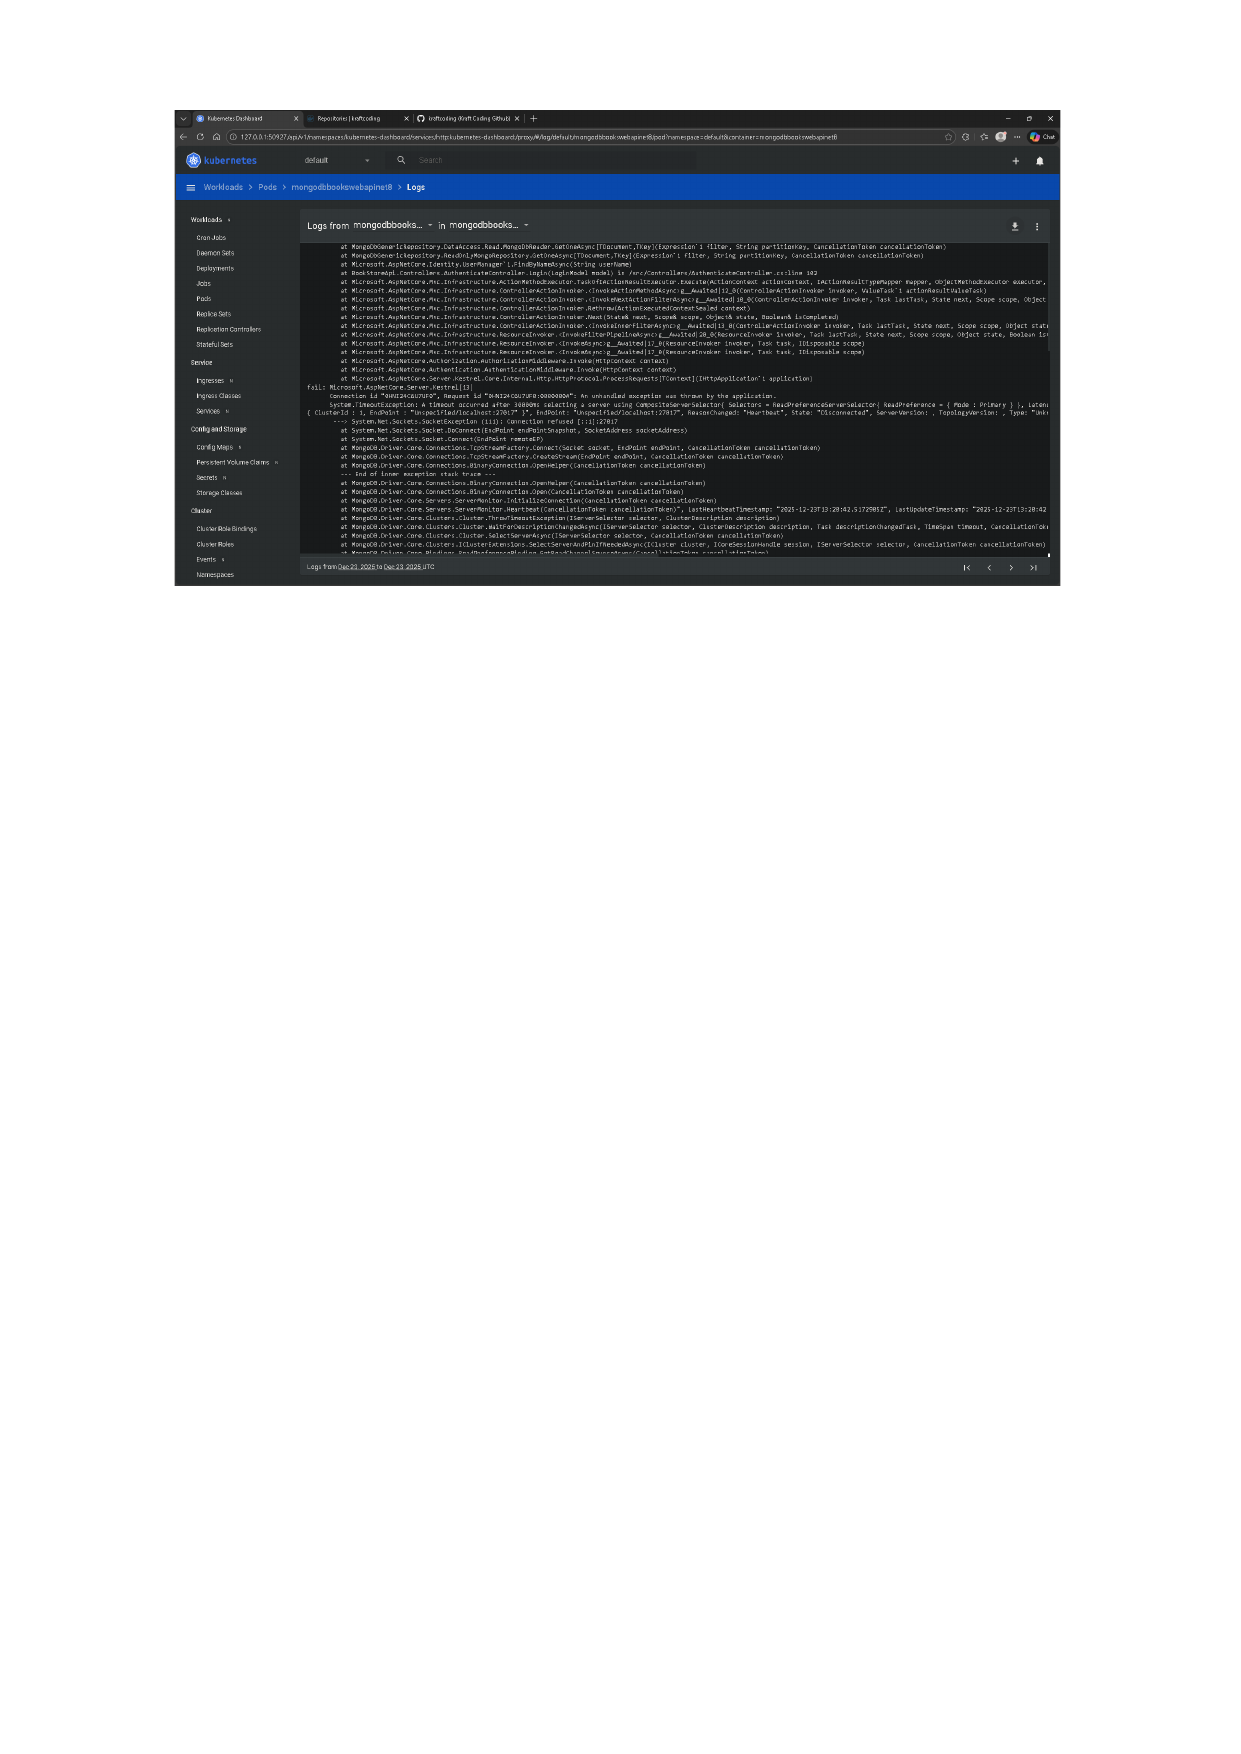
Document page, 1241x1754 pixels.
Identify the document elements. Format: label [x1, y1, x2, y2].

picture [174, 110, 1061, 586]
